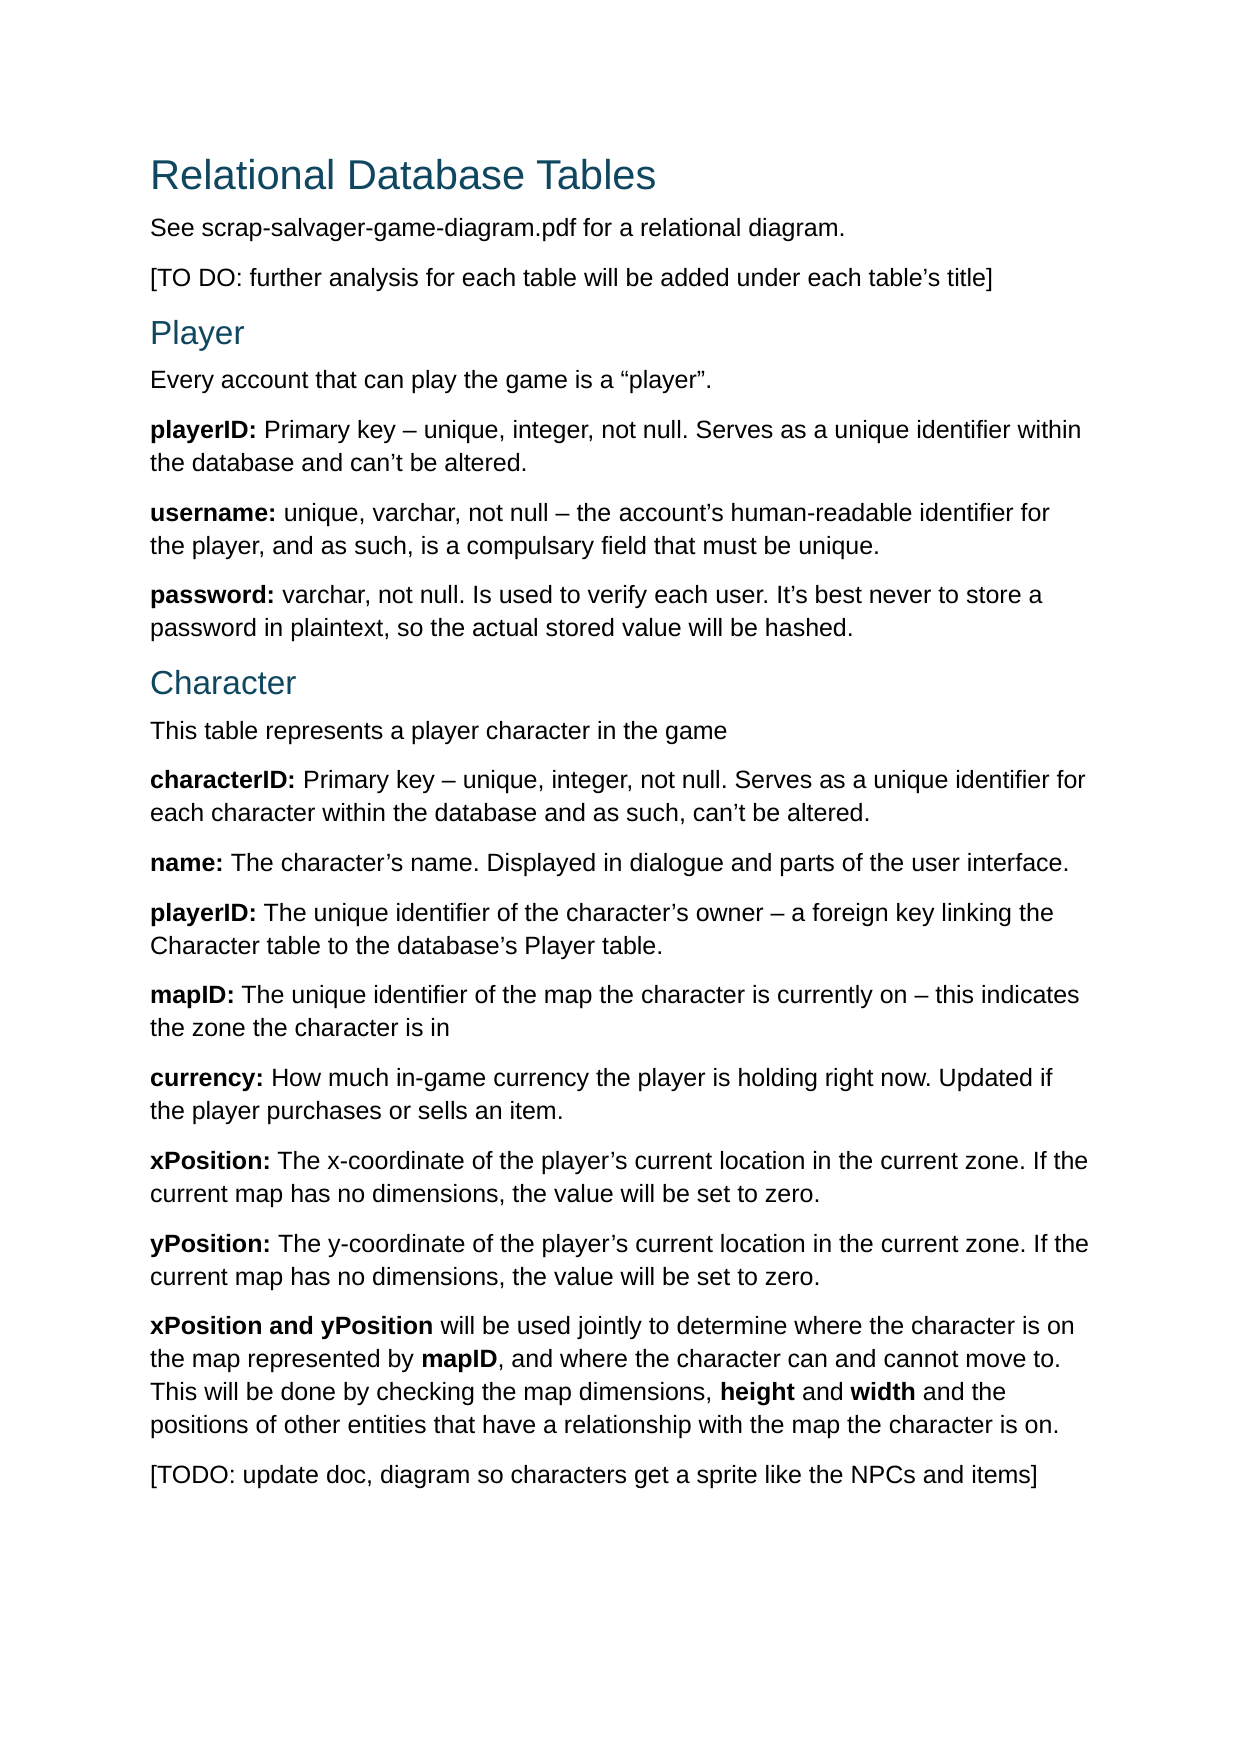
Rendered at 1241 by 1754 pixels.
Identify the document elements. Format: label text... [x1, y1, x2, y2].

text yPosition: The y-coordinate of the player’s current location in the current zone. If the current map has no dimensions, the value will be set to zero. [150, 1228, 1090, 1290]
text [TO DO: further analysis for each table will be added under each table’s title] [150, 263, 1090, 292]
text name: The character’s name. Displayed in dialogue and parts of the user interface. [150, 848, 1090, 877]
text password: varchar, not null. Is used to verify each user. It’s best never to store a password in plaintext, so the actual stored value will be hashed. [150, 580, 1090, 642]
text See scrap-salvager-game-diagram.pdf for a relational diagram. [150, 213, 1090, 242]
text Every account that can play the game is a “player”. [150, 365, 1090, 394]
text characterID: Primary key – unique, integer, not null. Serves as a unique identifier for each character within the database and as such, can’t be altered. [150, 765, 1090, 827]
text This table represents a player character in the game [150, 716, 1090, 744]
text mapID: The unique identifier of the map the character is currently on – this indicates the zone the character is in [150, 980, 1090, 1042]
text username: unique, varchar, not null – the account’s human-readable identifier for the player, and as such, is a compulsary field that must be unique. [150, 498, 1090, 559]
subtitle Player [150, 313, 1090, 351]
text playerID: The unique identifier of the character’s owner – a foreign key linking the Character table to the database’s Player table. [150, 898, 1090, 959]
subtitle Character [150, 663, 1090, 702]
text xPosition: The x-coordinate of the player’s current location in the current zone. If the current map has no dimensions, the value will be set to zero. [150, 1146, 1090, 1208]
text playerID: Primary key – unique, integer, not null. Serves as a unique identifier within the database and can’t be altered. [150, 415, 1090, 477]
text [TODO: update doc, diagram so characters get a sprite like the NPCs and items] [150, 1460, 1090, 1489]
subtitle Relational Database Tables [150, 150, 1090, 198]
text xPosition and yPosition will be used jointly to determine where the character is on the map represented by mapID, and where the character can and cannot move to. This will be done by checking the map dimensions, height and width and the positions of other entities that have a relationship with the map the character is on. [150, 1311, 1090, 1439]
text currency: How much in-game currency the player is holding right now. Updated if the player purchases or sells an item. [150, 1063, 1090, 1125]
